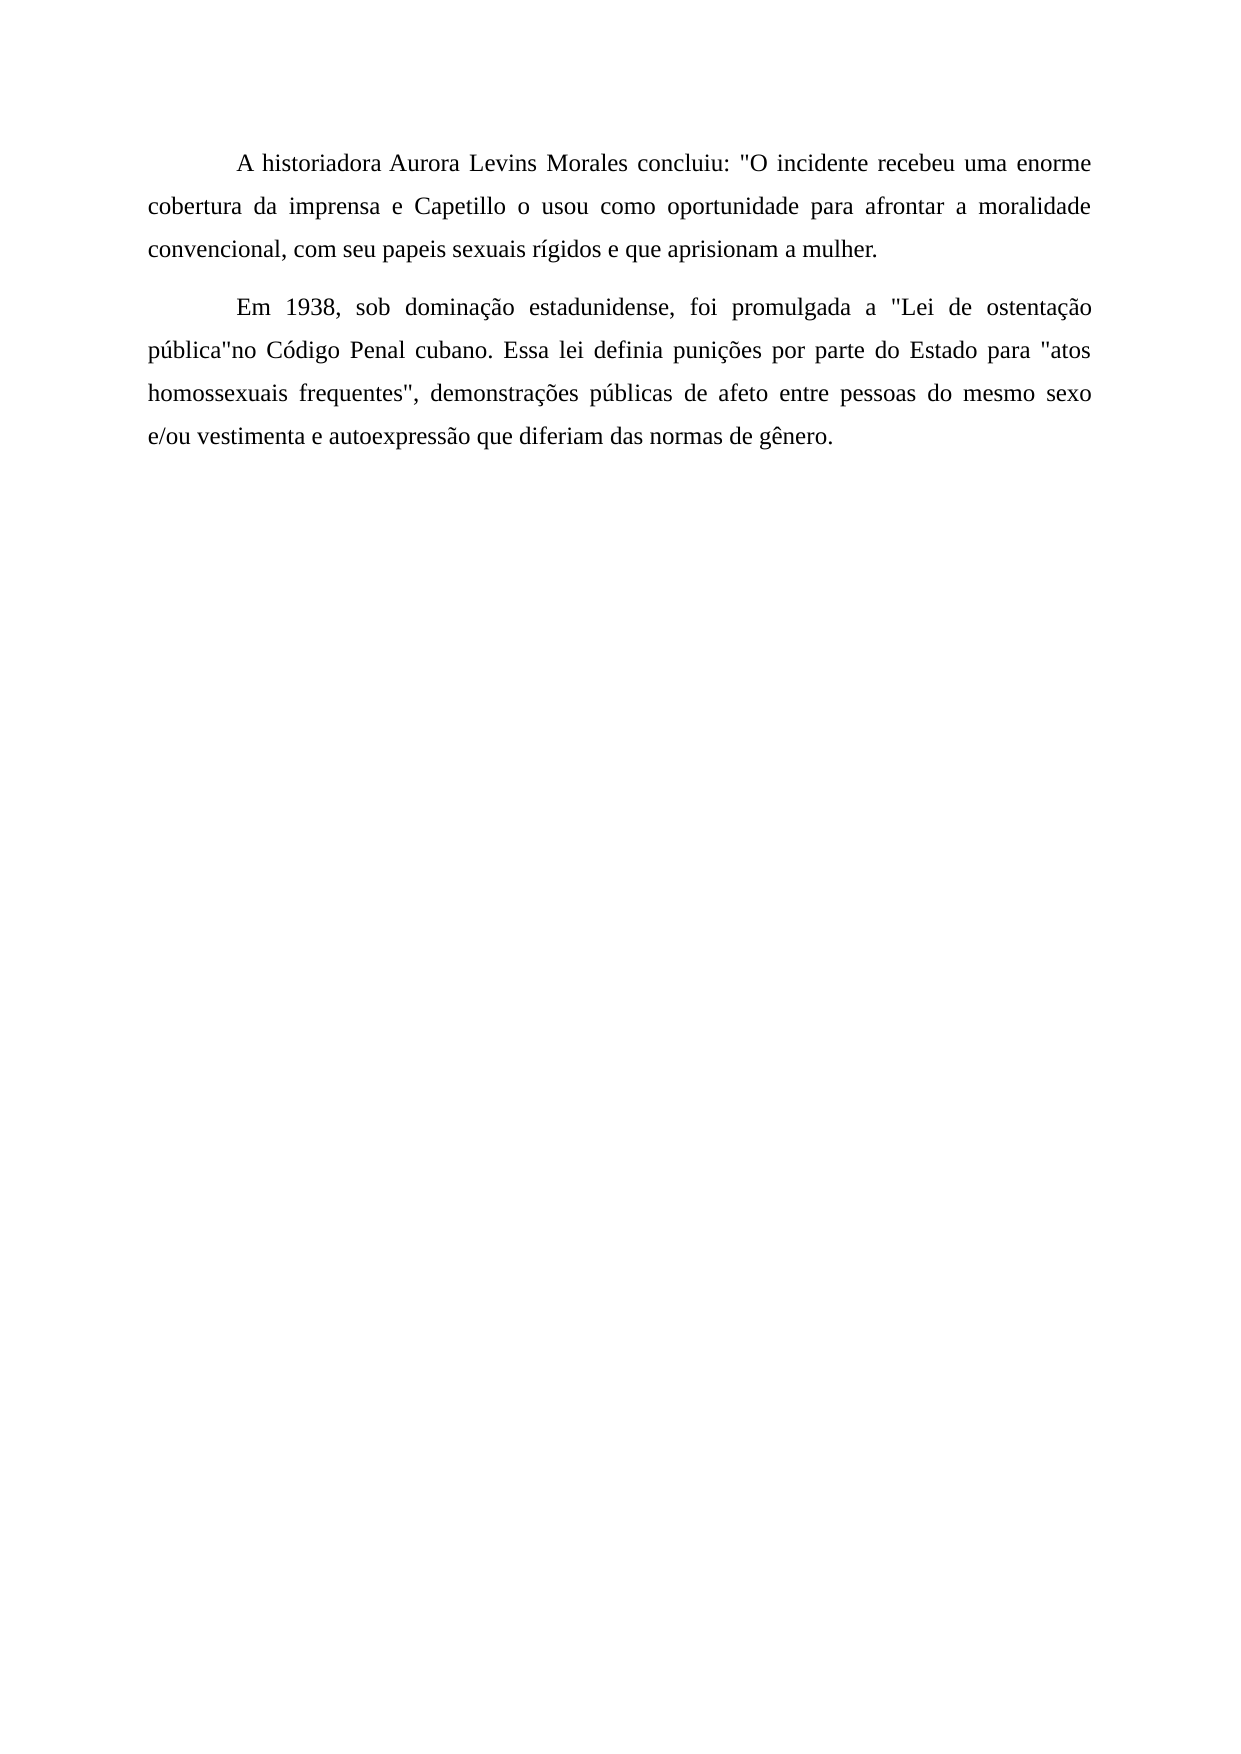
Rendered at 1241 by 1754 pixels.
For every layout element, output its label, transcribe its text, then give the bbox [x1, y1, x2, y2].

text A historiadora Aurora Levins Morales concluiu: "O incidente recebeu uma enorme cobertura da imprensa e Capetillo o usou como oportunidade para afrontar a moralidade convencional, com seu papeis sexuais rígidos e que aprisionam a mulher. [148, 148, 1093, 263]
text Em 1938, sob dominação estadunidense, foi promulgada a "Lei de ostentação pública"no Código Penal cubano. Essa lei definia punições por parte do Estado para "atos homossexuais frequentes", demonstrações públicas de afeto entre pessoas do mesmo sexo e/ou vestimenta e autoexpressão que diferiam das normas de gênero. [148, 292, 1093, 450]
